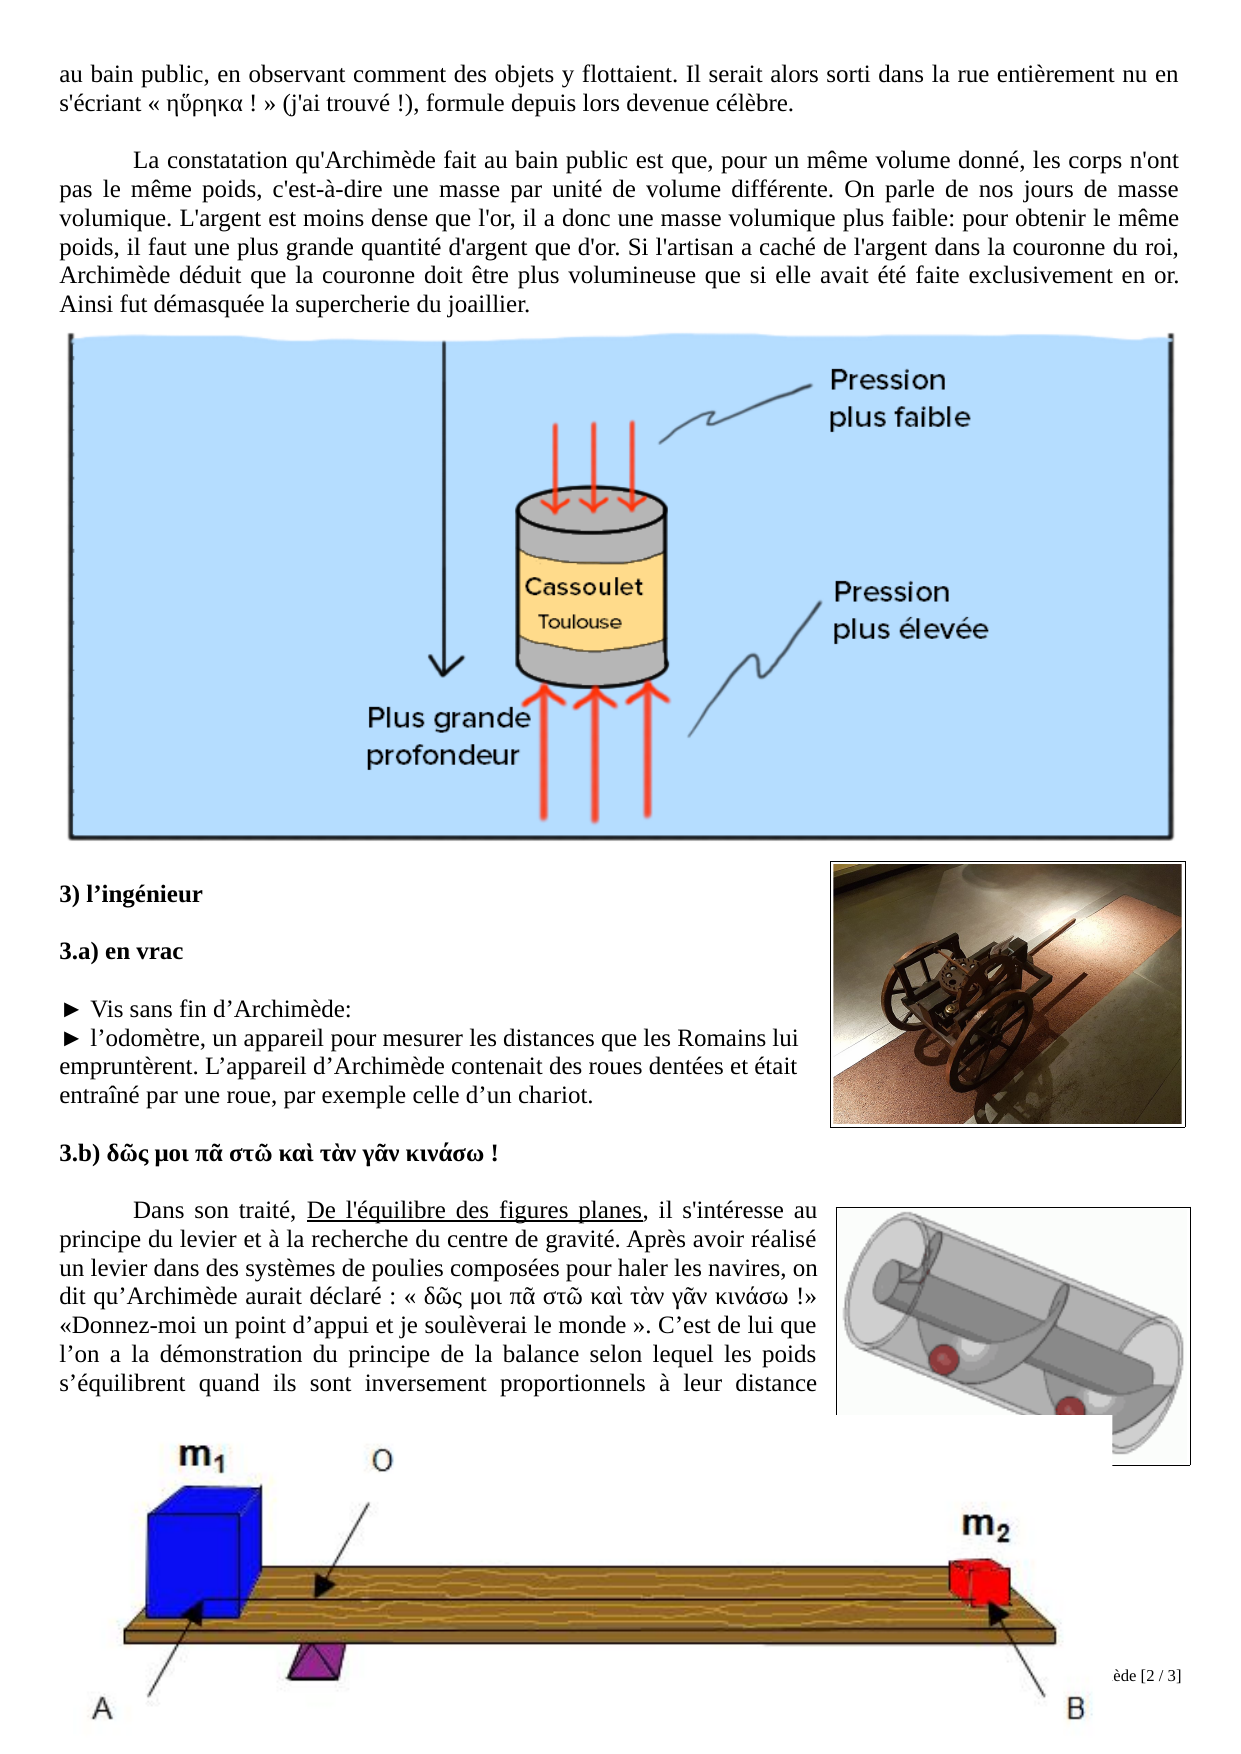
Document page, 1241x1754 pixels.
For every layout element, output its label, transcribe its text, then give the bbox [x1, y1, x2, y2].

picture [73, 1209, 1187, 1754]
picture [59, 320, 1182, 851]
text [837, 1208, 1190, 1465]
text 3.b) δῶς μοι πᾶ στῶ καὶ τὰν γᾶν κινάσω ! [59, 1138, 1181, 1166]
text Dans son traité, De l'équilibre des figures planes, il s'intéresse au principe du levier et à la recherche du centre de gravité. Après avoir réalisé un levier dans des systèmes de poulies composées pour haler les navires, on dit qu’Archimède aurait déclaré : « δῶς μοι πᾶ στῶ καὶ τὰν γᾶν κινάσω !» «Donnez-moi un point d’appui et je soulèverai le monde ». C’est de lui que l’on a la démonstration du principe de la balance selon lequel les poids s’équilibrent quand ils sont inversement proportionnels à leur distance [59, 1195, 1181, 1396]
text 3.a) en vrac [59, 936, 830, 965]
text ► l’odomètre, un appareil pour mesurer les distances que les Romains lui empruntèrent. L’appareil d’Archimède contenait des roues dentées et était entraîné par une roue, par exemple celle d’un chariot. [59, 1023, 830, 1109]
text au bain public, en observant comment des objets y flottaient. Il serait alors sorti dans la rue entièrement nu en s'écriant « ηὕρηκα ! » (j'ai trouvé !), formule depuis lors devenue célèbre. [59, 59, 1181, 117]
text La constatation qu'Archimède fait au bain public est que, pour un même volume donné, les corps n'ont pas le même poids, c'est-à-dire une masse par unité de volume différente. On parle de nos jours de masse volumique. L'argent est moins dense que l'or, il a donc une masse volumique plus faible: pour obtenir le même poids, il faut une plus grande quantité d'argent que d'or. Si l'artisan a caché de l'argent dans la couronne du roi, Archimède déduit que la couronne doit être plus volumineuse que si elle avait été faite exclusivement en or. Ainsi fut démasquée la supercherie du joaillier. [59, 145, 1181, 318]
text ► Vis sans fin d’Archimède: [59, 994, 830, 1023]
text 3) l’ingénieur [59, 879, 830, 908]
picture [833, 864, 1182, 1124]
